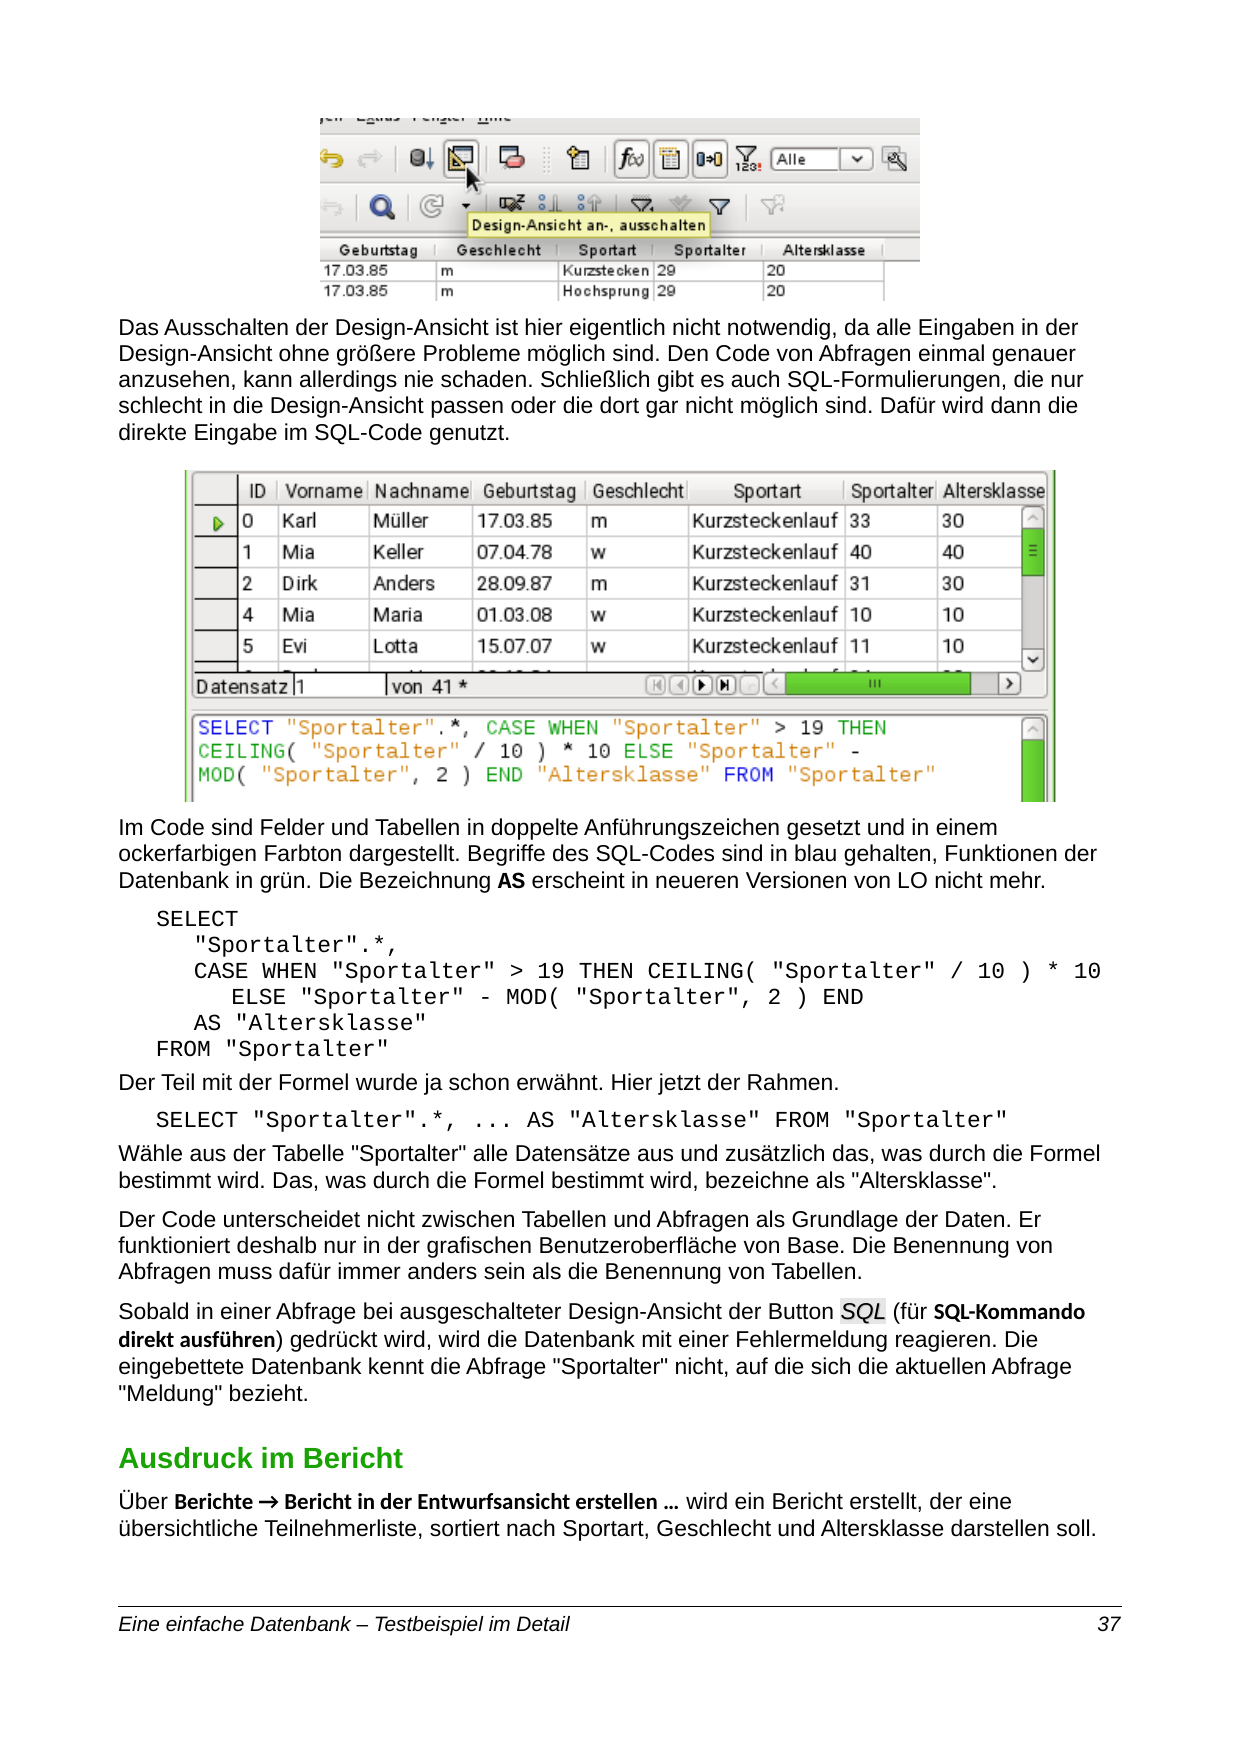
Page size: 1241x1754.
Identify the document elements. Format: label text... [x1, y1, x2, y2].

picture [320, 118, 920, 301]
text Wähle aus der Tabelle "Sportalter" alle Datensätze aus und zusätzlich das, was durch die Formel bestimmt wird. Das, was durch die Formel bestimmt wird, bezeichne als "Altersklasse". [118, 1140, 1122, 1193]
text Das Ausschalten der Design-Ansicht ist hier eigentlich nicht notwendig, da alle Eingaben in der Design-Ansicht ohne größere Probleme möglich sind. Den Code von Abfragen einmal genauer anzusehen, kann allerdings nie schaden. Schließlich gibt es auch SQL-Formulierungen, die nur schlecht in die Design-Ansicht passen oder die dort gar nicht möglich sind. Dafür wird dann die direkte Eingabe im SQL-Code genutzt. [118, 313, 1122, 445]
picture [184, 470, 1056, 802]
text Der Teil mit der Formel wurde ja schon erwähnt. Hier jetzt der Rahmen. [118, 1069, 1122, 1096]
text Über Berichte → Bericht in der Entwurfsansicht erstellen … wird ein Bericht erstellt, der eine übersichtliche Teilnehmerliste, sortiert nach Sportart, Geschlecht und Altersklasse darstellen soll. [118, 1487, 1122, 1542]
text ELSE "Sportalter" - MOD( "Sportalter", 2 ) END [156, 985, 1122, 1011]
text SELECT [156, 907, 1122, 933]
text Im Code sind Felder und Tabellen in doppelte Anführungszeichen gesetzt und in einem ockerfarbigen Farbton dargestellt. Begriffe des SQL-Codes sind in blau gehalten, Funktionen der Datenbank in grün. Die Bezeichnung AS erscheint in neueren Versionen von LO nicht mehr. [118, 814, 1122, 895]
text Sobald in einer Abfrage bei ausgeschalteter Design-Ansicht der Button SQL (für SQL-Kommando direkt ausführen) gedrückt wird, wird die Datenbank mit einer Fehlermeldung reagieren. Die eingebettete Datenbank kennt die Abfrage "Sportalter" nicht, auf die sich die aktuellen Abfrage "Meldung" bezieht. [118, 1297, 1122, 1406]
text CASE WHEN "Sportalter" > 19 THEN CEILING( "Sportalter" / 10 ) * 10 [156, 959, 1122, 985]
text Der Code unterscheidet nicht zwischen Tabellen und Abfragen als Grundlage der Daten. Er funktioniert deshalb nur in der grafischen Benutzeroberfläche von Base. Die Benennung von Abfragen muss dafür immer anders sein als die Benennung von Tabellen. [118, 1206, 1122, 1285]
text "Sportalter".*, [156, 933, 1122, 959]
text FROM "Sportalter" [156, 1037, 1122, 1063]
text AS "Altersklasse" [156, 1011, 1122, 1037]
subtitle Ausdruck im Bericht [118, 1441, 1122, 1475]
text SELECT "Sportalter".*, ... AS "Altersklasse" FROM "Sportalter" [156, 1108, 1122, 1134]
